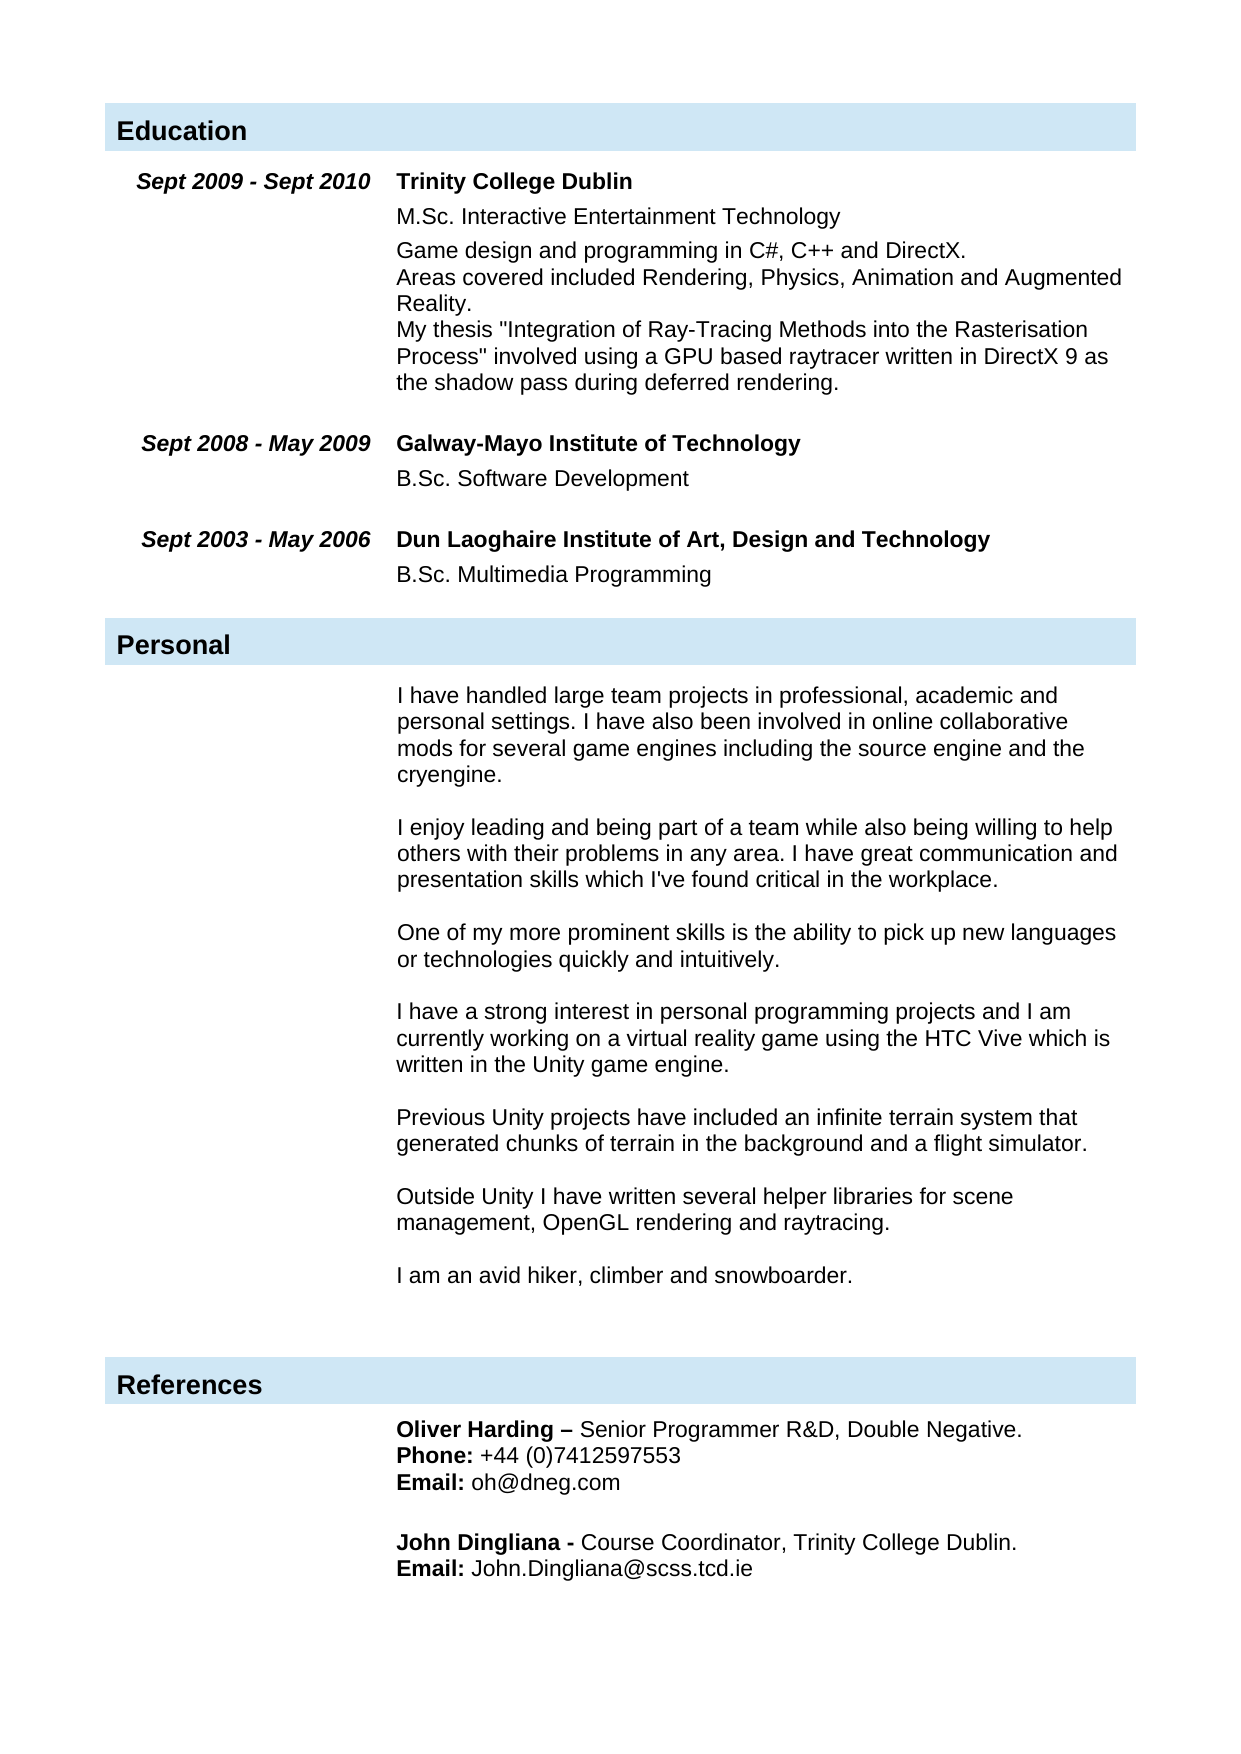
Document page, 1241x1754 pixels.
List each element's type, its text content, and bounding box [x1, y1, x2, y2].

table_cell [384, 665, 1136, 678]
table_cell [105, 665, 384, 678]
table_cell B.Sc. Multimedia Programming [384, 556, 1136, 617]
table_cell [105, 199, 384, 233]
table_cell Education [105, 103, 1136, 151]
table_cell [105, 678, 384, 1345]
table_cell Oliver Harding – Senior Programmer R&D, Double Negative. Phone: +44 (0)7412597553 Email: oh@dneg.com John Dingliana - Course Coordinator, Trinity College Dublin. Email: John.Dingliana@scss.tcd.ie [384, 1404, 1136, 1586]
table_cell Sept 2003 - May 2006 [105, 522, 384, 556]
table_cell Sept 2008 - May 2009 [105, 426, 384, 461]
table_cell [105, 556, 384, 617]
table_cell M.Sc. Interactive Entertainment Technology [384, 199, 1136, 233]
table_cell [105, 461, 384, 522]
table_cell Sept 2009 - Sept 2010 [105, 164, 384, 198]
table_cell [105, 151, 384, 164]
table_cell [105, 1345, 384, 1357]
table_cell [105, 1404, 384, 1586]
table_cell Trinity College Dublin [384, 164, 1136, 198]
table_cell References [105, 1357, 1136, 1404]
table_cell B.Sc. Software Development [384, 461, 1136, 522]
table_cell Game design and programming in C#, C++ and DirectX. Areas covered included Rendering, Physics, Animation and Augmented Reality. My thesis "Integration of Ray-Tracing Methods into the Rasterisation Process" involved using a GPU based raytracer written in DirectX 9 as the shadow pass during deferred rendering. [384, 233, 1136, 426]
table_cell [384, 151, 1136, 164]
table_cell Personal [105, 618, 1136, 665]
table_cell [105, 233, 384, 426]
table_cell I have handled large team projects in professional, academic and personal settings. I have also been involved in online collaborative mods for several game engines including the source engine and the cryengine. I enjoy leading and being part of a team while also being willing to help others with their problems in any area. I have great communication and presentation skills which I've found critical in the workplace. One of my more prominent skills is the ability to pick up new languages or technologies quickly and intuitively. I have a strong interest in personal programming projects and I am currently working on a virtual reality game using the HTC Vive which is written in the Unity game engine. Previous Unity projects have included an infinite terrain system that generated chunks of terrain in the background and a flight simulator. Outside Unity I have written several helper libraries for scene management, OpenGL rendering and raytracing. I am an avid hiker, climber and snowboarder. [384, 678, 1136, 1345]
table_cell Galway-Mayo Institute of Technology [384, 426, 1136, 461]
table_cell Dun Laoghaire Institute of Art, Design and Technology [384, 522, 1136, 556]
table_cell [384, 1345, 1136, 1357]
